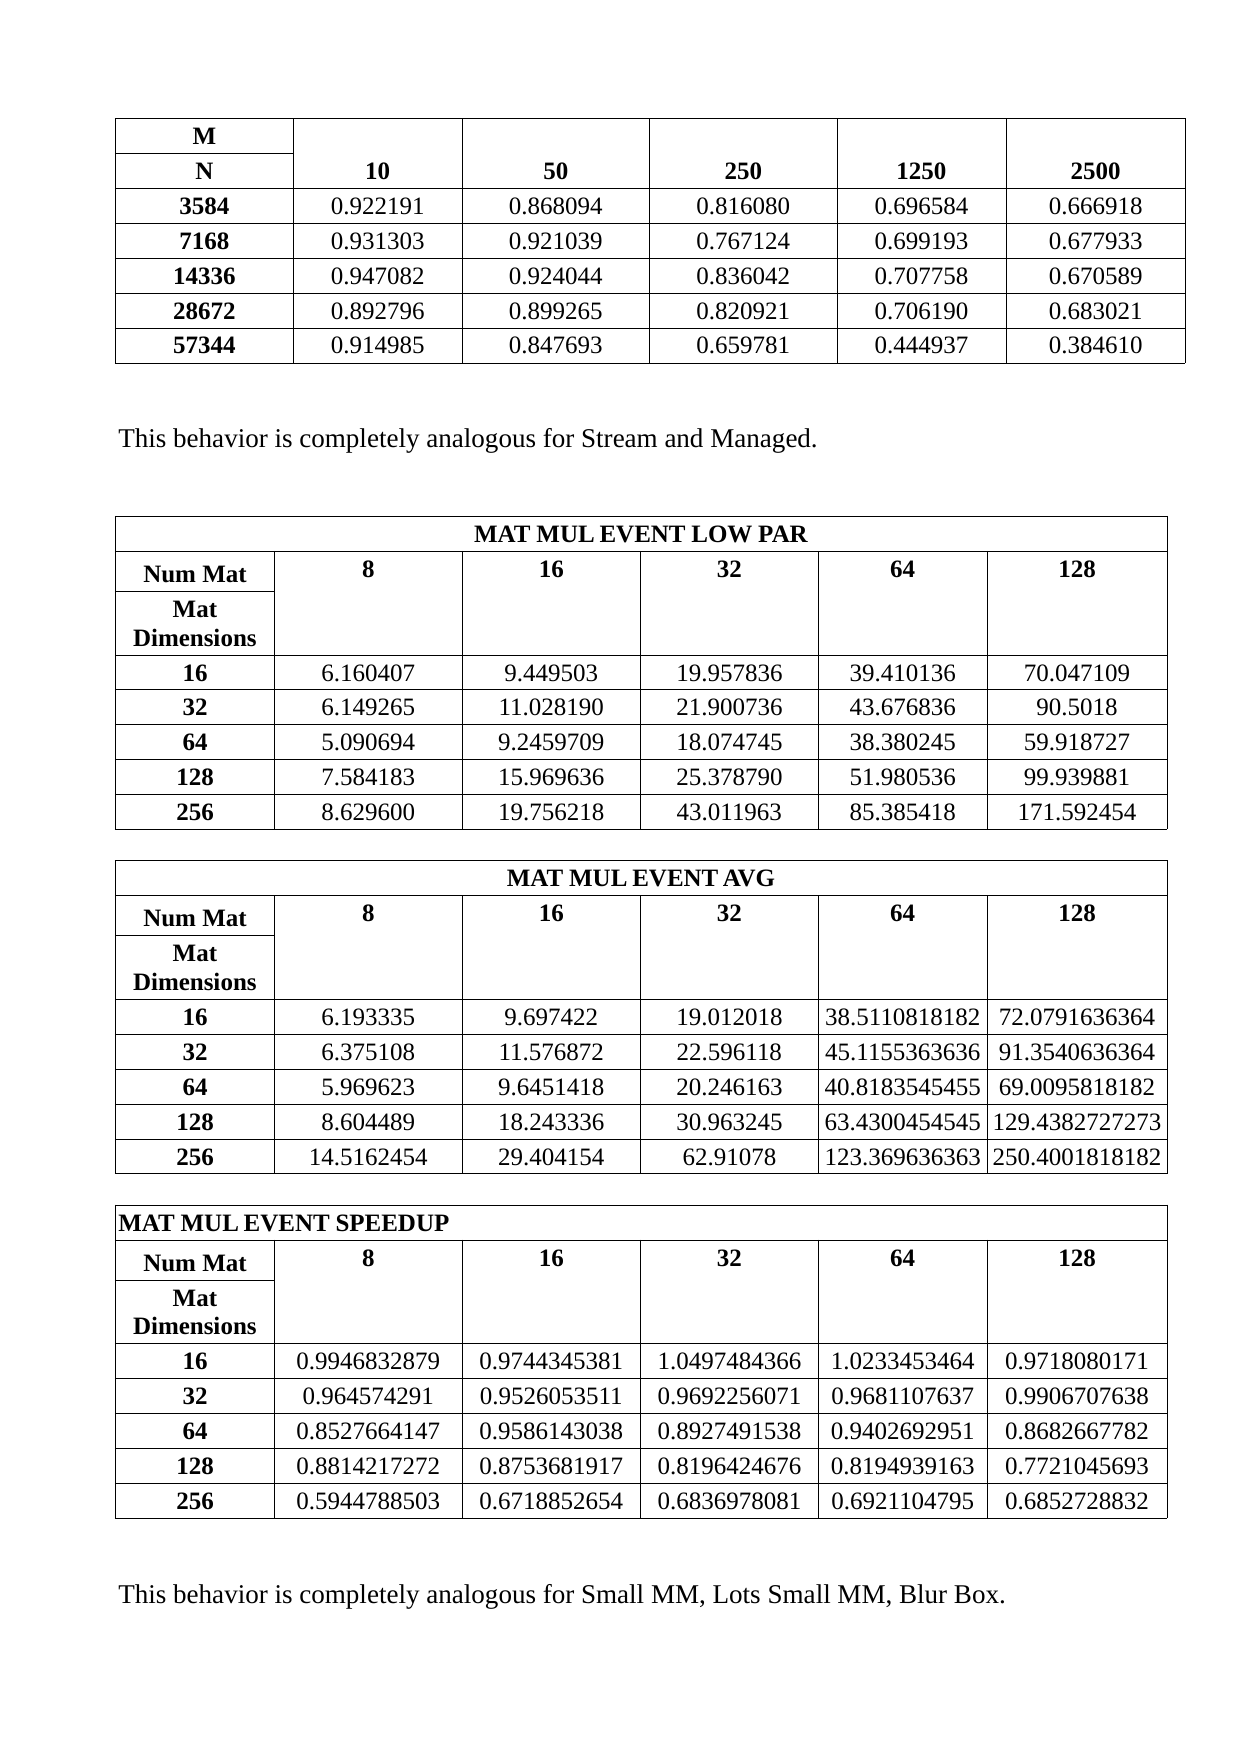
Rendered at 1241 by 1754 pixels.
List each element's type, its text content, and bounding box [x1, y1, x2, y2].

table_cell 29.404154 [463, 1140, 640, 1173]
table_cell 0.6836978081 [641, 1484, 818, 1518]
table_cell 128 [116, 1105, 274, 1138]
table_cell 0.847693 [463, 329, 649, 362]
table_cell 51.980536 [819, 760, 987, 794]
table_cell 0.899265 [463, 294, 649, 327]
table_cell 16 [116, 1000, 274, 1034]
table_cell 9.2459709 [463, 725, 640, 759]
table_cell 11.576872 [463, 1035, 640, 1069]
table_cell 5.969623 [275, 1070, 462, 1103]
table_cell 16 [463, 1241, 640, 1343]
table_cell 6.160407 [275, 656, 462, 689]
table_cell 16 [116, 656, 274, 689]
table_cell 64 [116, 725, 274, 759]
table_cell 69.0095818182 [988, 1070, 1167, 1103]
table_cell 0.836042 [650, 259, 837, 293]
table_cell 16 [116, 1344, 274, 1378]
table_cell 0.706190 [838, 294, 1006, 327]
table_cell 40.8183545455 [819, 1070, 987, 1103]
table_cell N [116, 154, 293, 188]
table_cell 0.384610 [1007, 329, 1185, 362]
table_cell 32 [641, 552, 818, 654]
table_cell 19.957836 [641, 656, 818, 689]
table_cell 16 [463, 896, 640, 999]
table_cell 0.868094 [463, 189, 649, 223]
table_cell 0.921039 [463, 224, 649, 258]
table_cell Num Mat [116, 1241, 274, 1279]
table_cell 20.246163 [641, 1070, 818, 1103]
table_cell 0.8927491538 [641, 1414, 818, 1448]
table_cell 0.914985 [294, 329, 462, 362]
table_cell 32 [116, 1379, 274, 1413]
table_cell 0.9586143038 [463, 1414, 640, 1448]
table_cell 0.670589 [1007, 259, 1185, 293]
table_cell 2500 [1007, 119, 1185, 188]
table_header MAT MUL EVENT AVG [116, 861, 1167, 895]
table_cell 45.1155363636 [819, 1035, 987, 1069]
table_cell 0.9681107637 [819, 1379, 987, 1413]
table_cell 7168 [116, 224, 293, 258]
table_cell 22.596118 [641, 1035, 818, 1069]
table_cell 128 [988, 552, 1167, 654]
table_cell 90.5018 [988, 690, 1167, 724]
table_cell 19.756218 [463, 795, 640, 829]
table_cell 10 [294, 119, 462, 188]
table_cell 64 [116, 1070, 274, 1103]
table_cell 0.8682667782 [988, 1414, 1167, 1448]
table_cell 6.149265 [275, 690, 462, 724]
table_cell 250 [650, 119, 837, 188]
table_cell 63.4300454545 [819, 1105, 987, 1138]
text This behavior is completely analogous for Small MM, Lots Small MM, Blur Box. [118, 1578, 1122, 1609]
table_cell 8.604489 [275, 1105, 462, 1138]
table_cell 6.193335 [275, 1000, 462, 1034]
table_cell 0.8814217272 [275, 1449, 462, 1483]
table_cell 32 [116, 690, 274, 724]
table_cell 50 [463, 119, 649, 188]
table_cell 256 [116, 795, 274, 829]
table_header MAT MUL EVENT LOW PAR [116, 517, 1167, 551]
table_cell 70.047109 [988, 656, 1167, 689]
table_cell 0.931303 [294, 224, 462, 258]
table_cell 0.9402692951 [819, 1414, 987, 1448]
table_cell 0.9718080171 [988, 1344, 1167, 1378]
table_cell Num Mat [116, 896, 274, 935]
table_cell 11.028190 [463, 690, 640, 724]
table_cell 5.090694 [275, 725, 462, 759]
table_cell 0.9906707638 [988, 1379, 1167, 1413]
table_cell 9.6451418 [463, 1070, 640, 1103]
table_cell 3584 [116, 189, 293, 223]
table_cell 59.918727 [988, 725, 1167, 759]
table_cell 0.659781 [650, 329, 837, 362]
table_cell 39.410136 [819, 656, 987, 689]
table_cell 128 [116, 760, 274, 794]
table_cell 9.449503 [463, 656, 640, 689]
table_cell 8 [275, 1241, 462, 1343]
table_cell 64 [116, 1414, 274, 1448]
table_cell 16 [463, 552, 640, 654]
table_cell 8 [275, 552, 462, 654]
table_cell 0.767124 [650, 224, 837, 258]
table_cell 0.6921104795 [819, 1484, 987, 1518]
table_cell 38.5110818182 [819, 1000, 987, 1034]
table_cell 0.892796 [294, 294, 462, 327]
text This behavior is completely analogous for Stream and Managed. [118, 422, 1122, 485]
table_cell 14.5162454 [275, 1140, 462, 1173]
table_cell Mat Dimensions [116, 936, 274, 999]
table_header MAT MUL EVENT SPEEDUP [116, 1206, 1167, 1239]
table_cell 0.9692256071 [641, 1379, 818, 1413]
table_cell 256 [116, 1140, 274, 1173]
table_cell 18.074745 [641, 725, 818, 759]
table_cell 256 [116, 1484, 274, 1518]
table_cell 0.8196424676 [641, 1449, 818, 1483]
table_cell 99.939881 [988, 760, 1167, 794]
table_cell 128 [116, 1449, 274, 1483]
table_cell 0.9526053511 [463, 1379, 640, 1413]
table_cell 64 [819, 552, 987, 654]
table_cell 0.9744345381 [463, 1344, 640, 1378]
table_cell 28672 [116, 294, 293, 327]
table_cell 85.385418 [819, 795, 987, 829]
table_cell 0.666918 [1007, 189, 1185, 223]
table_cell 0.6718852654 [463, 1484, 640, 1518]
table_cell 0.696584 [838, 189, 1006, 223]
table_cell 8 [275, 896, 462, 999]
table_cell 0.6852728832 [988, 1484, 1167, 1518]
table_cell 6.375108 [275, 1035, 462, 1069]
table_cell 32 [641, 896, 818, 999]
table_cell Mat Dimensions [116, 592, 274, 654]
table_cell 72.0791636364 [988, 1000, 1167, 1034]
table_cell 0.5944788503 [275, 1484, 462, 1518]
table_cell 1.0233453464 [819, 1344, 987, 1378]
table_cell 0.8527664147 [275, 1414, 462, 1448]
table_cell 14336 [116, 259, 293, 293]
table_cell 18.243336 [463, 1105, 640, 1138]
table_cell 0.707758 [838, 259, 1006, 293]
table_cell 8.629600 [275, 795, 462, 829]
table_cell 0.9946832879 [275, 1344, 462, 1378]
table_cell 91.3540636364 [988, 1035, 1167, 1069]
table_cell 0.8194939163 [819, 1449, 987, 1483]
table_cell 43.676836 [819, 690, 987, 724]
table_cell 38.380245 [819, 725, 987, 759]
table_cell 0.699193 [838, 224, 1006, 258]
table_cell 0.947082 [294, 259, 462, 293]
table_cell 171.592454 [988, 795, 1167, 829]
table_cell 7.584183 [275, 760, 462, 794]
table_cell 129.4382727273 [988, 1105, 1167, 1138]
table_cell 19.012018 [641, 1000, 818, 1034]
table_cell 43.011963 [641, 795, 818, 829]
table_cell 0.8753681917 [463, 1449, 640, 1483]
table_cell 0.964574291 [275, 1379, 462, 1413]
table_cell 0.816080 [650, 189, 837, 223]
table_cell 64 [819, 1241, 987, 1343]
table_cell 57344 [116, 329, 293, 362]
table_cell 250.4001818182 [988, 1140, 1167, 1173]
table_cell 0.922191 [294, 189, 462, 223]
table_cell 1.0497484366 [641, 1344, 818, 1378]
table_cell 15.969636 [463, 760, 640, 794]
table_cell 64 [819, 896, 987, 999]
table_cell 128 [988, 896, 1167, 999]
table_cell 1250 [838, 119, 1006, 188]
table_cell Mat Dimensions [116, 1281, 274, 1343]
table_cell 123.369636363 [819, 1140, 987, 1173]
table_cell 0.924044 [463, 259, 649, 293]
table_cell M [116, 119, 293, 153]
table_cell 0.683021 [1007, 294, 1185, 327]
table_cell 25.378790 [641, 760, 818, 794]
table_cell Num Mat [116, 552, 274, 591]
table_cell 0.677933 [1007, 224, 1185, 258]
table_cell 0.7721045693 [988, 1449, 1167, 1483]
table_cell 128 [988, 1241, 1167, 1343]
table_cell 32 [116, 1035, 274, 1069]
table_cell 9.697422 [463, 1000, 640, 1034]
table_cell 21.900736 [641, 690, 818, 724]
table_cell 30.963245 [641, 1105, 818, 1138]
table_cell 0.820921 [650, 294, 837, 327]
table_cell 0.444937 [838, 329, 1006, 362]
table_cell 62.91078 [641, 1140, 818, 1173]
table_cell 32 [641, 1241, 818, 1343]
